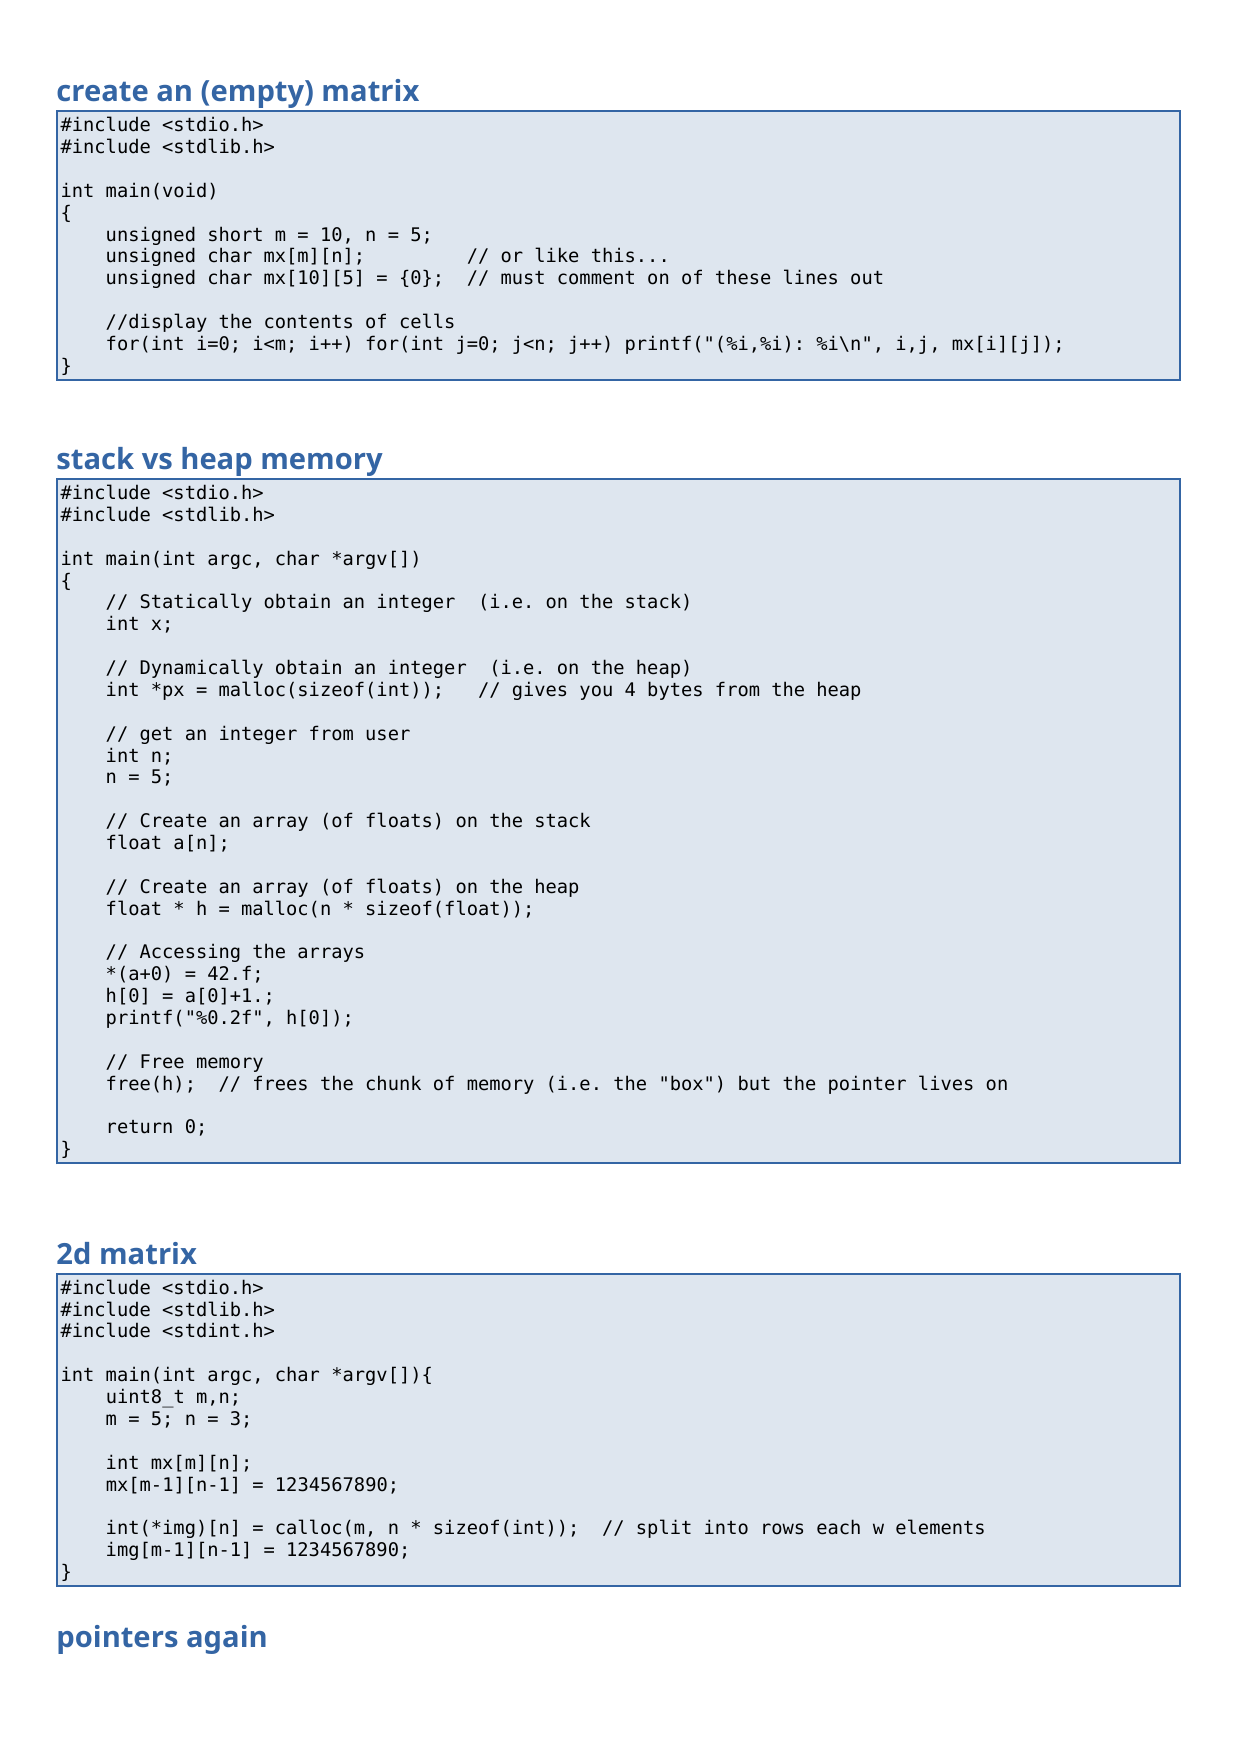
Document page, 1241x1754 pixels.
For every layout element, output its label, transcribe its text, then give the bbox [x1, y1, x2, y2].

text *(a+0) = 42.f; [58, 959, 1179, 981]
text n = 5; [58, 762, 1179, 784]
text #include <stdlib.h> [58, 132, 1179, 154]
text #include <stdio.h> [58, 112, 1179, 132]
text for(int i=0; i<m; i++) for(int j=0; j<n; j++) printf("(%i,%i): %i\n", i,j, mx[i][j]); [58, 329, 1179, 351]
text // Free memory [58, 1047, 1179, 1069]
text int main(int argc, char *argv[]) [58, 544, 1179, 566]
text // Create an array (of floats) on the stack [58, 806, 1179, 828]
title stack vs heap memory [56, 438, 1181, 478]
text h[0] = a[0]+1.; [58, 981, 1179, 1003]
text // Statically obtain an integer (i.e. on the stack) [58, 587, 1179, 609]
text mx[m-1][n-1] = 1234567890; [58, 1469, 1179, 1491]
text int main(void) [58, 176, 1179, 197]
text #include <stdlib.h> [58, 500, 1179, 522]
text // Accessing the arrays [58, 937, 1179, 959]
text printf("%0.2f", h[0]); [58, 1003, 1179, 1025]
text { [58, 566, 1179, 587]
text uint8_t m,n; [58, 1382, 1179, 1404]
text int x; [58, 609, 1179, 631]
text // Dynamically obtain an integer (i.e. on the heap) [58, 653, 1179, 675]
text #include <stdlib.h> [58, 1294, 1179, 1316]
title 2d matrix [56, 1233, 1181, 1273]
text return 0; [58, 1112, 1179, 1134]
text #include <stdio.h> [58, 480, 1179, 500]
text //display the contents of cells [58, 307, 1179, 329]
text int n; [58, 741, 1179, 762]
text } [58, 351, 1179, 379]
title create an (empty) matrix [56, 70, 1181, 110]
text unsigned short m = 10, n = 5; [58, 219, 1179, 241]
text // Create an array (of floats) on the heap [58, 872, 1179, 894]
text float * h = malloc(n * sizeof(float)); [58, 894, 1179, 916]
text m = 5; n = 3; [58, 1404, 1179, 1426]
text { [58, 197, 1179, 219]
text unsigned char mx[m][n]; // or like this... [58, 241, 1179, 263]
text } [58, 1134, 1179, 1162]
text float a[n]; [58, 828, 1179, 850]
text // get an integer from user [58, 719, 1179, 741]
text int(*img)[n] = calloc(m, n * sizeof(int)); // split into rows each w elements [58, 1513, 1179, 1535]
text unsigned char mx[10][5] = {0}; // must comment on of these lines out [58, 263, 1179, 285]
text } [58, 1557, 1179, 1585]
text free(h); // frees the chunk of memory (i.e. the "box") but the pointer lives on [58, 1069, 1179, 1091]
text #include <stdio.h> [58, 1275, 1179, 1294]
text int mx[m][n]; [58, 1448, 1179, 1469]
text img[m-1][n-1] = 1234567890; [58, 1535, 1179, 1557]
text int *px = malloc(sizeof(int)); // gives you 4 bytes from the heap [58, 675, 1179, 697]
title pointers again [56, 1616, 1181, 1656]
text int main(int argc, char *argv[]){ [58, 1360, 1179, 1382]
text #include <stdint.h> [58, 1316, 1179, 1338]
